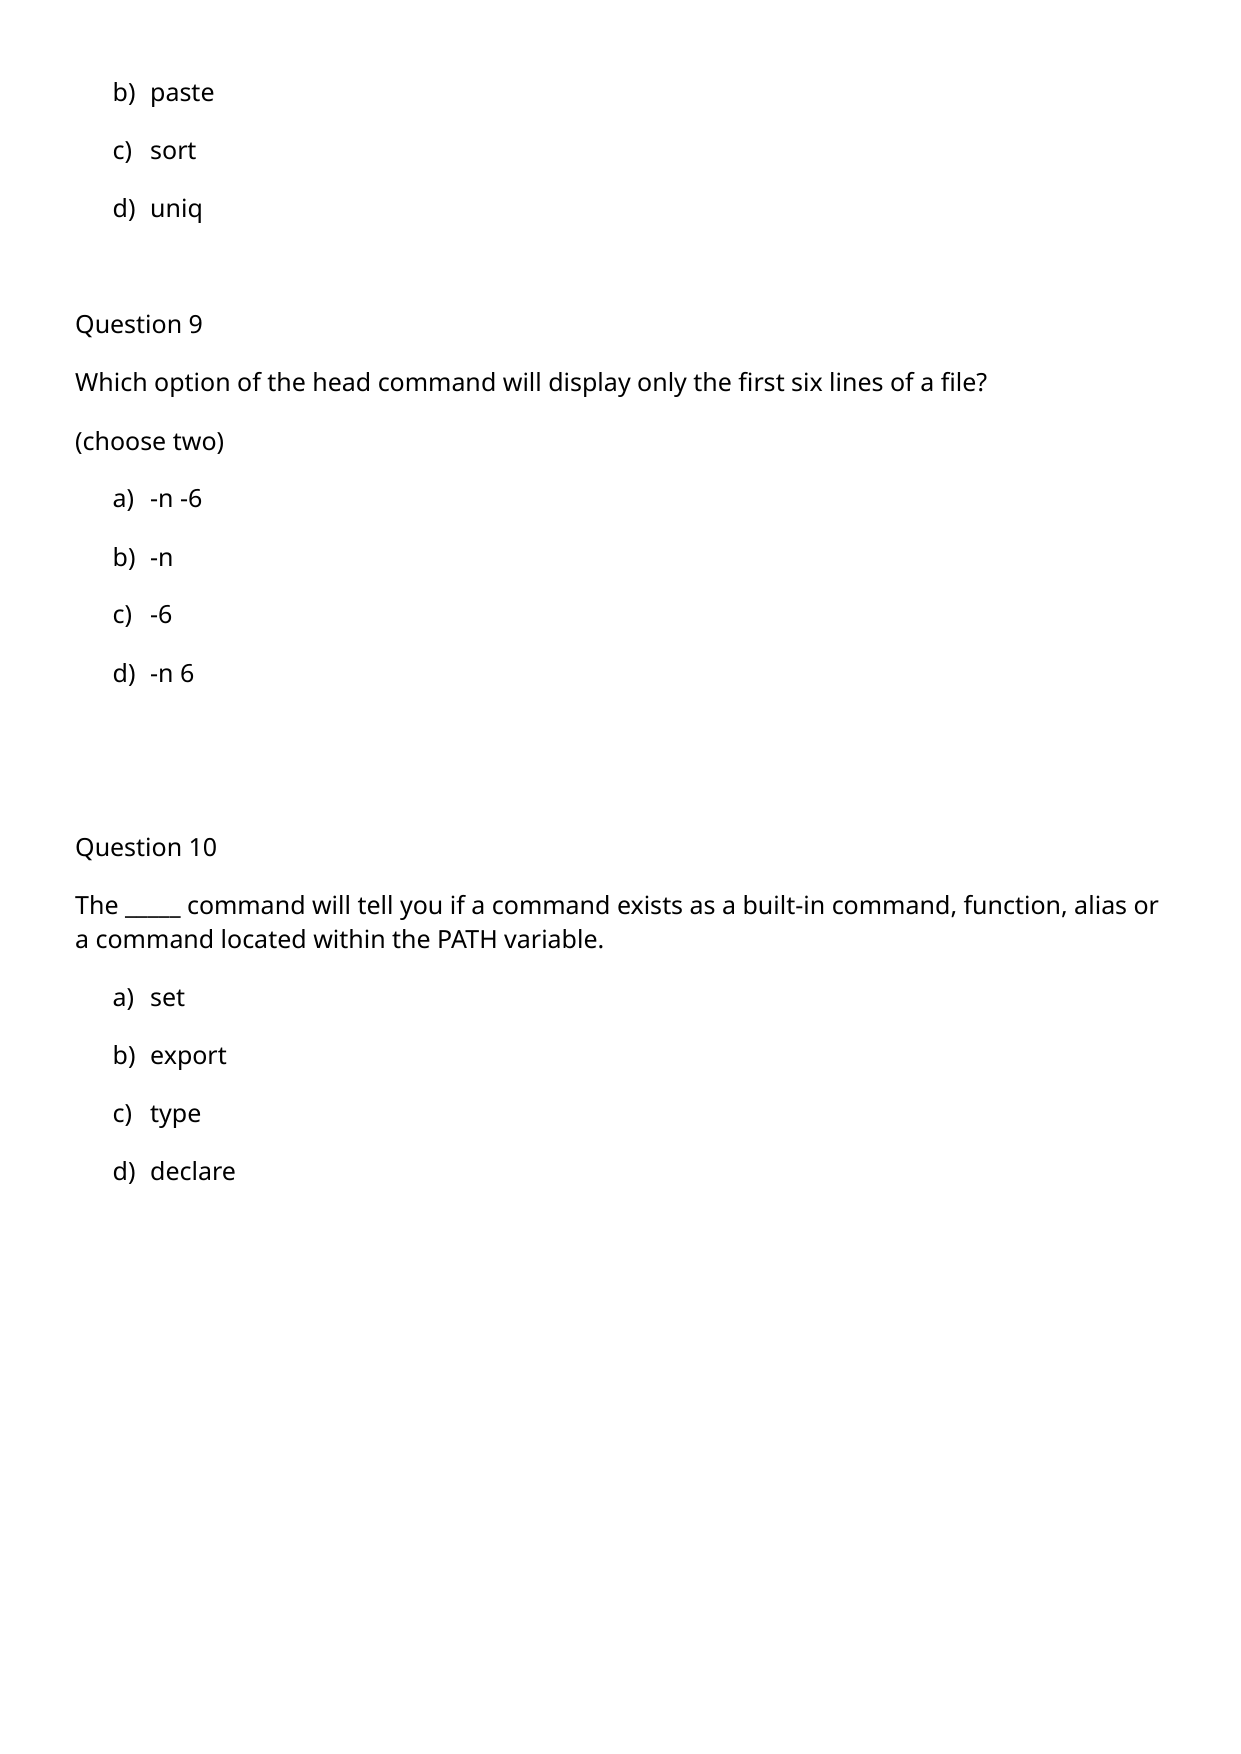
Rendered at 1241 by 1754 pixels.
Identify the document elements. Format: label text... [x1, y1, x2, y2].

list -n 6 [112, 655, 1165, 689]
text Question 10 [75, 829, 1165, 863]
list export [112, 1037, 1165, 1071]
list -n [112, 539, 1165, 573]
list -6 [112, 597, 1165, 631]
list declare [112, 1153, 1165, 1187]
list set [112, 979, 1165, 1013]
list type [112, 1095, 1165, 1129]
text The _____ command will tell you if a command exists as a built-in command, function, alias or a command located within the PATH variable. [75, 887, 1165, 955]
list uniq [112, 191, 1165, 225]
list -n -6 [112, 481, 1165, 515]
text Which option of the head command will display only the first six lines of a file? [75, 365, 1165, 399]
list sort [112, 133, 1165, 167]
list paste [112, 75, 1165, 109]
text (choose two) [75, 423, 1165, 457]
text Question 9 [75, 307, 1165, 341]
